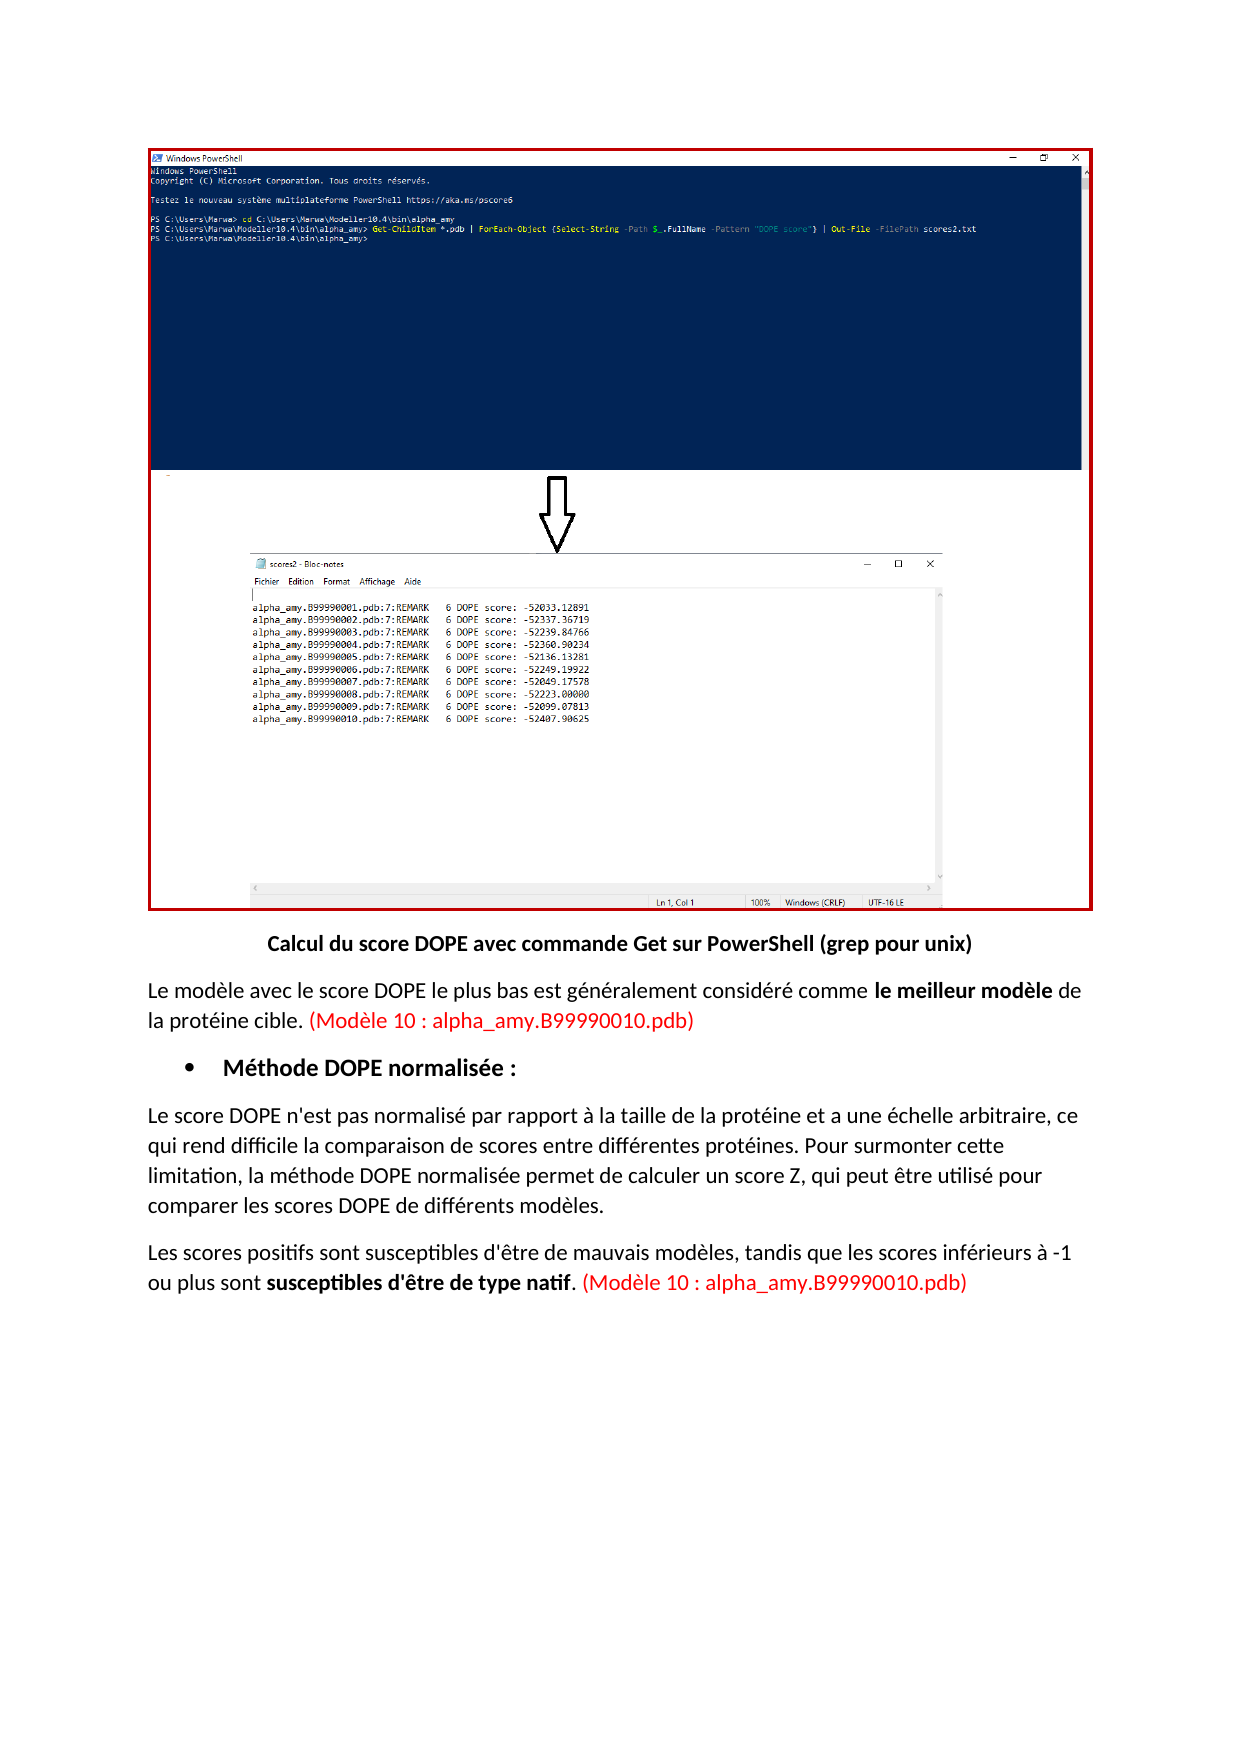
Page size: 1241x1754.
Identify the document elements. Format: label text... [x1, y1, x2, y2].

text Le modèle avec le score DOPE le plus bas est généralement considéré comme le meilleur modèle de la protéine cible. (Modèle 10 : alpha_amy.B99990010.pdb) [148, 976, 1093, 1034]
text Les scores positifs sont susceptibles d'être de mauvais modèles, tandis que les scores inférieurs à -1 ou plus sont susceptibles d'être de type natif. (Modèle 10 : alpha_amy.B99990010.pdb) [148, 1238, 1093, 1296]
text Le score DOPE n'est pas normalisé par rapport à la taille de la protéine et a une échelle arbitraire, ce qui rend difficile la comparaison de scores entre différentes protéines. Pour surmonter cette limitation, la méthode DOPE normalisée permet de calculer un score Z, qui peut être utilisé pour comparer les scores DOPE de différents modèles. [148, 1102, 1093, 1219]
list Méthode DOPE normalisée : [185, 1052, 1093, 1083]
text Calcul du score DOPE avec commande Get sur PowerShell (grep pour unix) [148, 929, 1093, 957]
